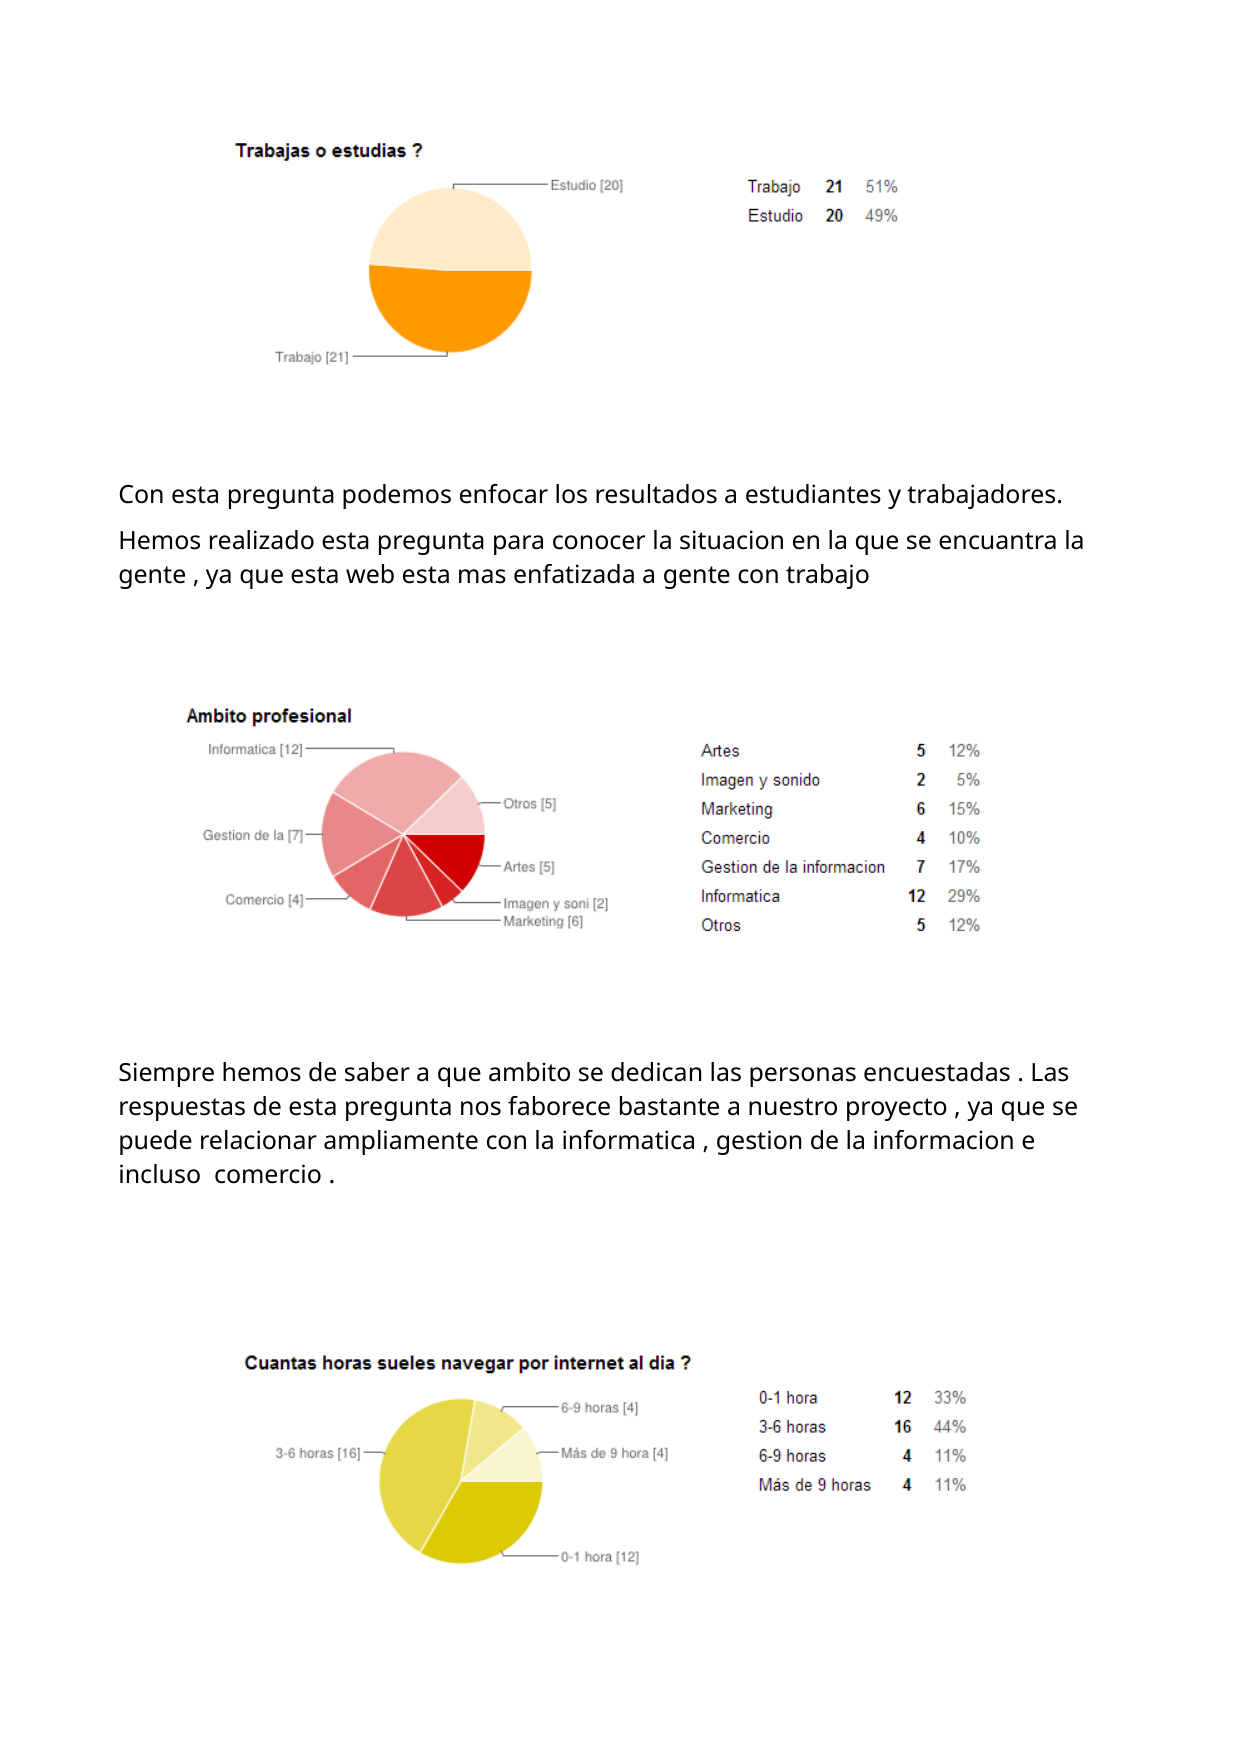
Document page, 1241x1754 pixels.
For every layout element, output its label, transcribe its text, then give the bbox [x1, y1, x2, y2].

text Con esta pregunta podemos enfocar los resultados a estudiantes y trabajadores. [118, 476, 1122, 510]
text Siempre hemos de saber a que ambito se dedican las personas encuestadas . Las respuestas de esta pregunta nos faborece bastante a nuestro proyecto , ya que se puede relacionar ampliamente con la informatica , gestion de la informacion e incluso comercio . [118, 1055, 1122, 1191]
text Hemos realizado esta pregunta para conocer la situacion en la que se encuantra la gente , ya que esta web esta mas enfatizada a gente con trabajo [118, 523, 1122, 591]
